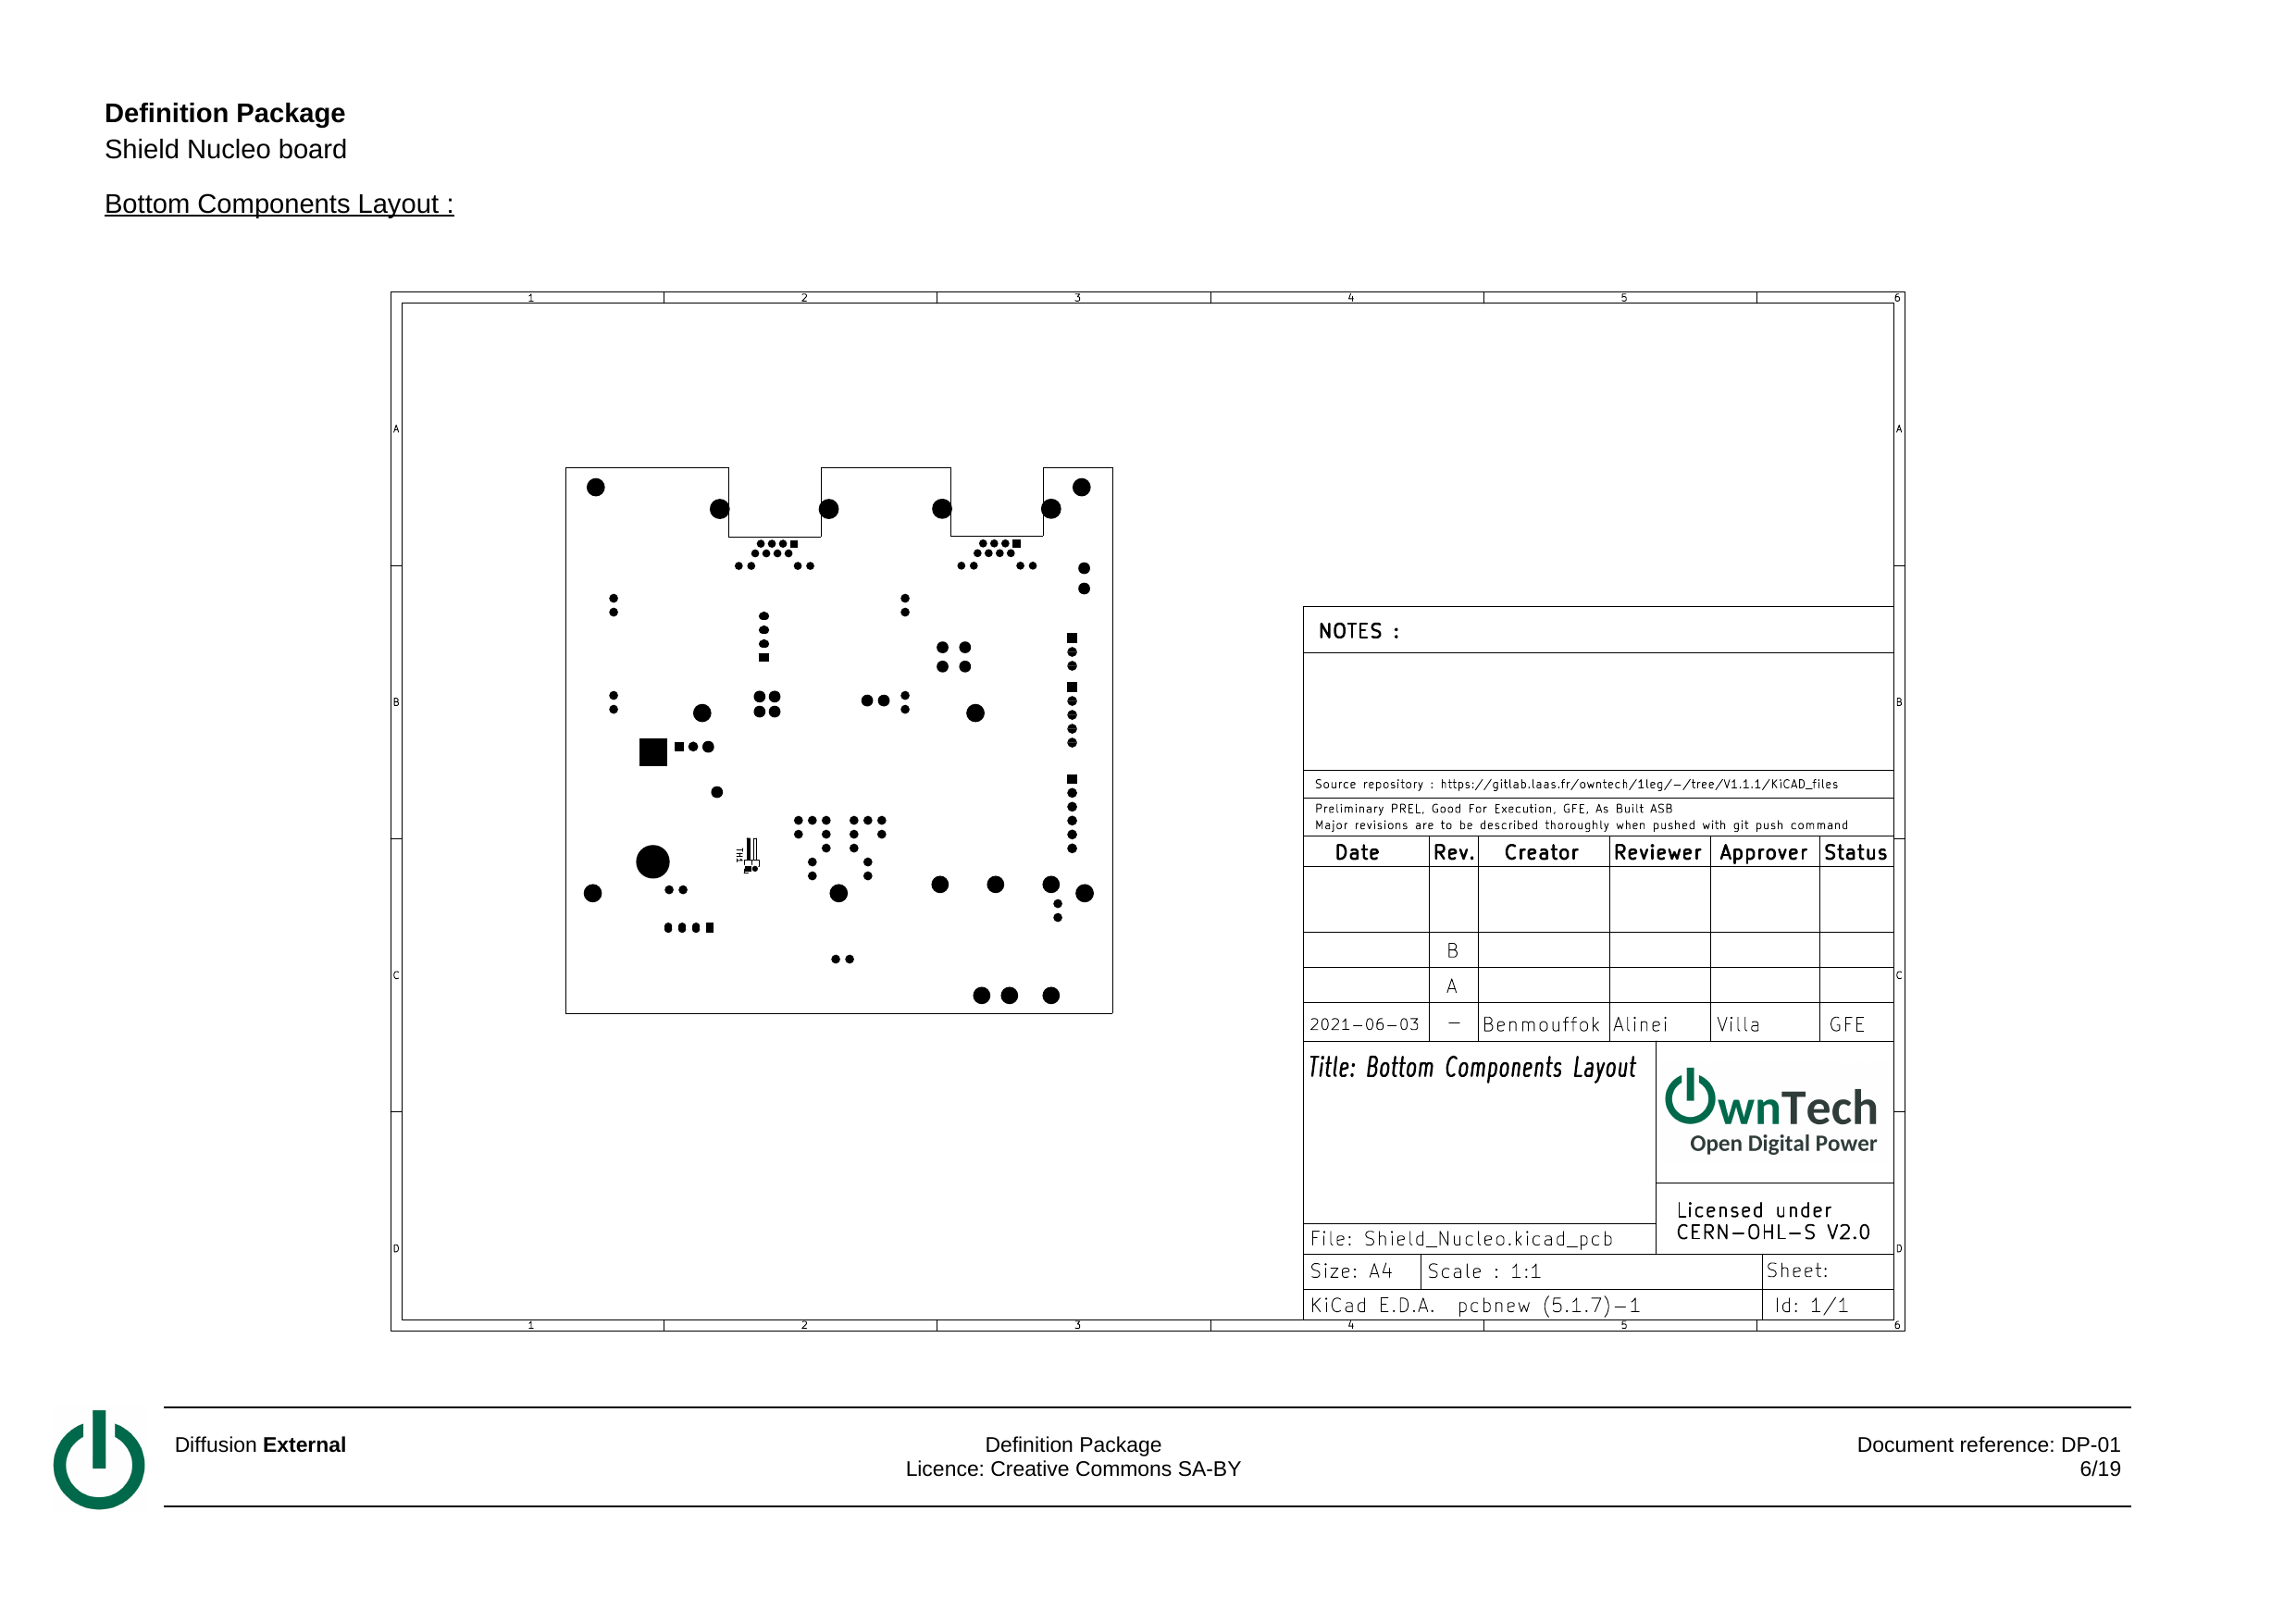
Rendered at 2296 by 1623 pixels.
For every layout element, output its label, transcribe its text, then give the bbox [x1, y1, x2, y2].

picture [51, 1406, 56, 1512]
subtitle Bottom Components Layout : [454, 188, 2191, 219]
